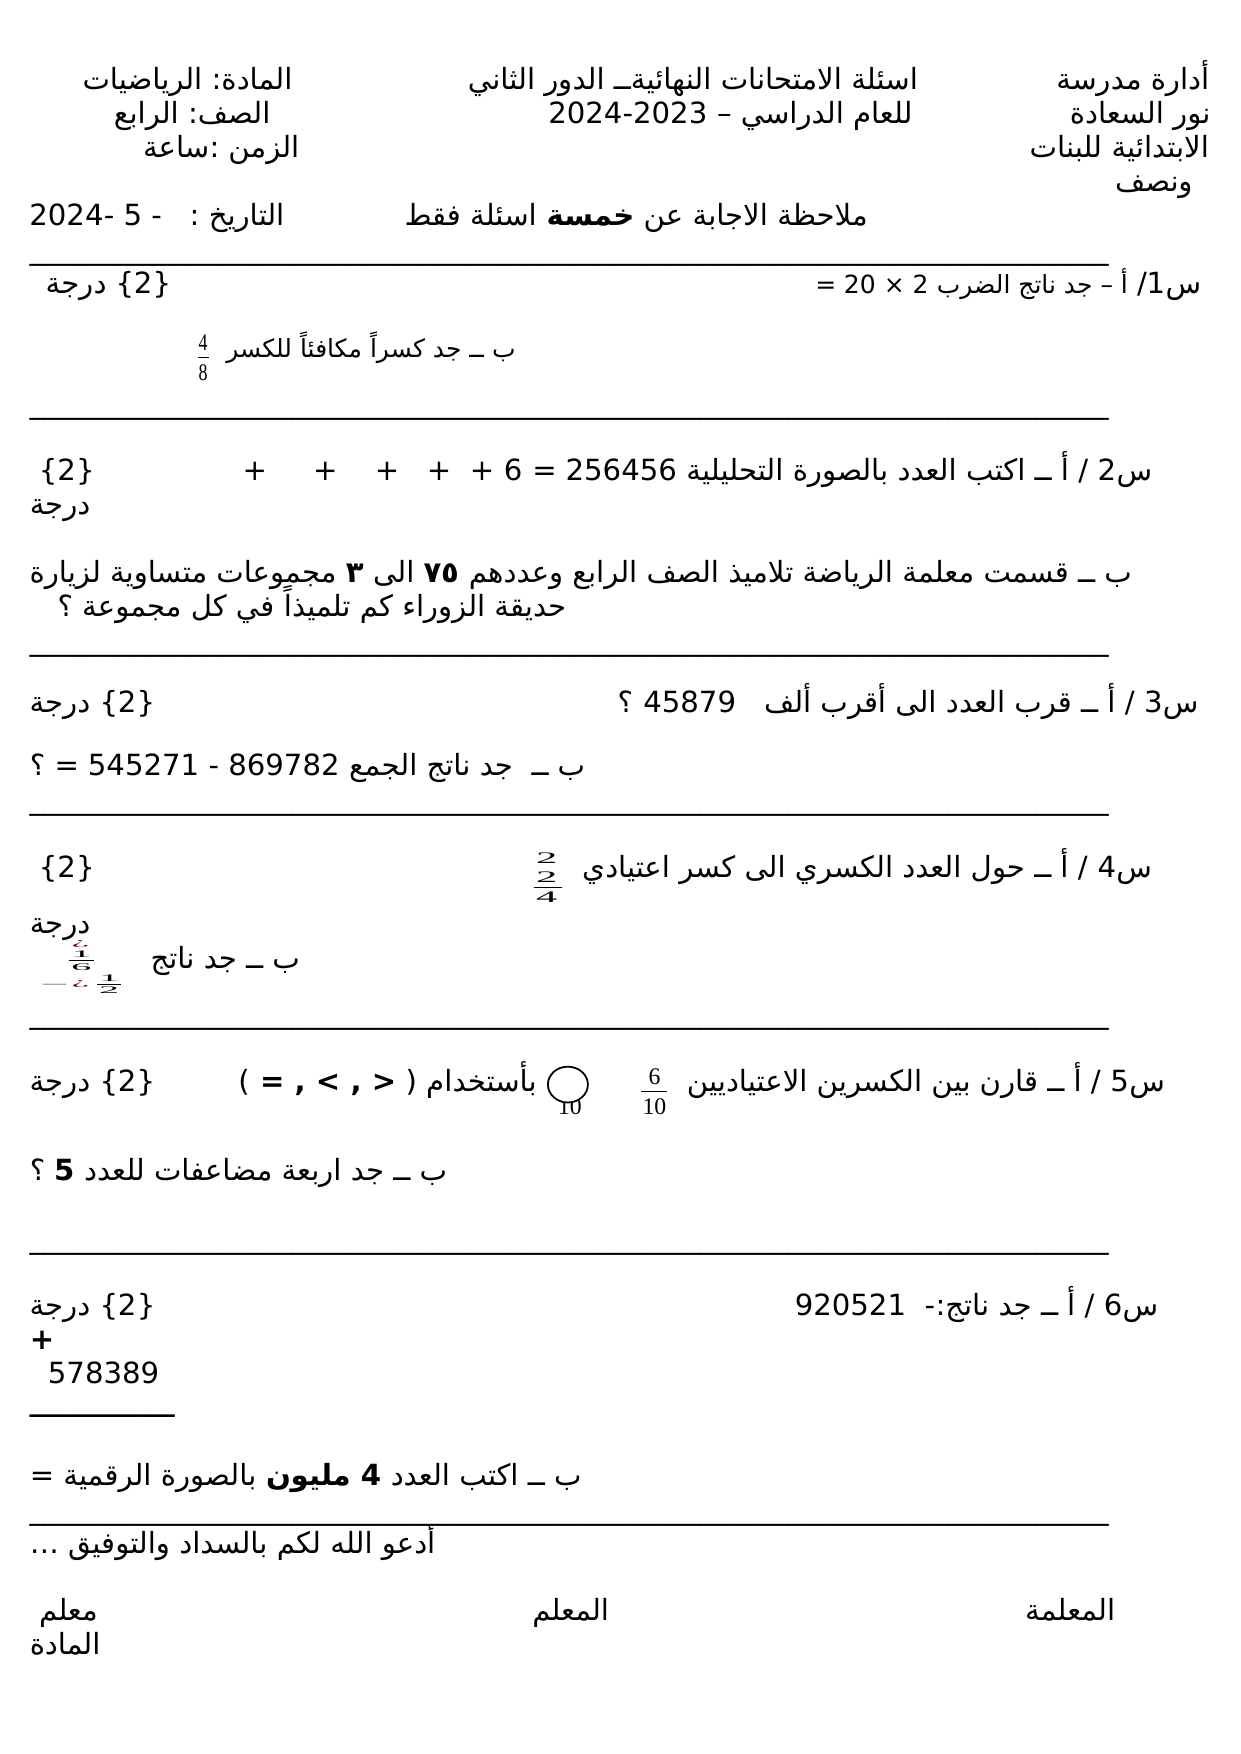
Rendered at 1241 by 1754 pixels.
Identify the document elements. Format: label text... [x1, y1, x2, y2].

text س6 / أ ــ جد ناتج:- 920521 {2} درجة [29, 1288, 1217, 1322]
text س1/ أ – جد ناتج الضرب 2 × 20 = {2} درجة [29, 267, 1217, 301]
text ب ــ اكتب العدد 4 مليون بالصورة الرقمية = [29, 1458, 1217, 1492]
text ب ــ جد ناتج [29, 940, 1217, 996]
text الابتدائية للبنات الزمن :ساعة ونصف [24, 131, 1211, 199]
text ب ــ قسمت معلمة الرياضة تلاميذ الصف الرابع وعددهم ٧٥ الى ٣ مجموعات متساوية لزيارة [29, 555, 1217, 589]
text س2 / أ ــ اكتب العدد بالصورة التحليلية 256456 = 6 + + + + + {2} درجة [29, 453, 1217, 521]
text المعلمة المعلم معلم المادة [29, 1594, 1217, 1662]
text __________________________________________________________________________ [29, 233, 1217, 267]
text س4 / أ ــ حول العدد الكسري الى كسر اعتيادي {2} درجة [29, 850, 1217, 940]
text 578389 [29, 1356, 1217, 1390]
text ب ــ جد اربعة مضاعفات للعدد 5 ؟ [29, 1153, 1217, 1187]
text ب ــ جد كسراً مكافئاً للكسر [29, 330, 1217, 386]
text س5 / أ ــ قارن بين الكسرين الاعتياديين بأستخدام ( < , > , = ) {2} درجة [29, 1064, 1217, 1120]
text __________________________________________________________________________ [29, 386, 1217, 420]
text س3 / أ ــ قرب العدد الى أقرب ألف 45879 ؟ {2} درجة [29, 686, 1217, 719]
text أدعو الله لكم بالسداد والتوفيق … [29, 1526, 1217, 1560]
text __________________________________________________________________________ [29, 1221, 1217, 1255]
text ملاحظة الاجابة عن خمسة اسئلة فقط التاريخ : - 5 -2024 [29, 199, 1217, 233]
text حديقة الزوراء كم تلميذاً في كل مجموعة ؟ [29, 589, 1217, 623]
text __________________________________________________________________________ [29, 996, 1217, 1030]
text أدارة مدرسة اسئلة الامتحانات النهائيةــ الدور الثاني المادة: الرياضيات [24, 62, 1211, 96]
text ب ــ جد ناتج الجمع 869782 - 545271 = ؟ [29, 748, 1217, 782]
text __________________________________________________________________________ [29, 1492, 1217, 1526]
text نور السعادة للعام الدراسي – 2023-2024 الصف: الرابع [24, 96, 1211, 131]
text __________________________________________________________________________ [29, 782, 1217, 816]
text ـــــــــــــــــ [29, 1390, 1217, 1424]
text __________________________________________________________________________ [29, 623, 1217, 657]
text + [29, 1322, 1217, 1356]
